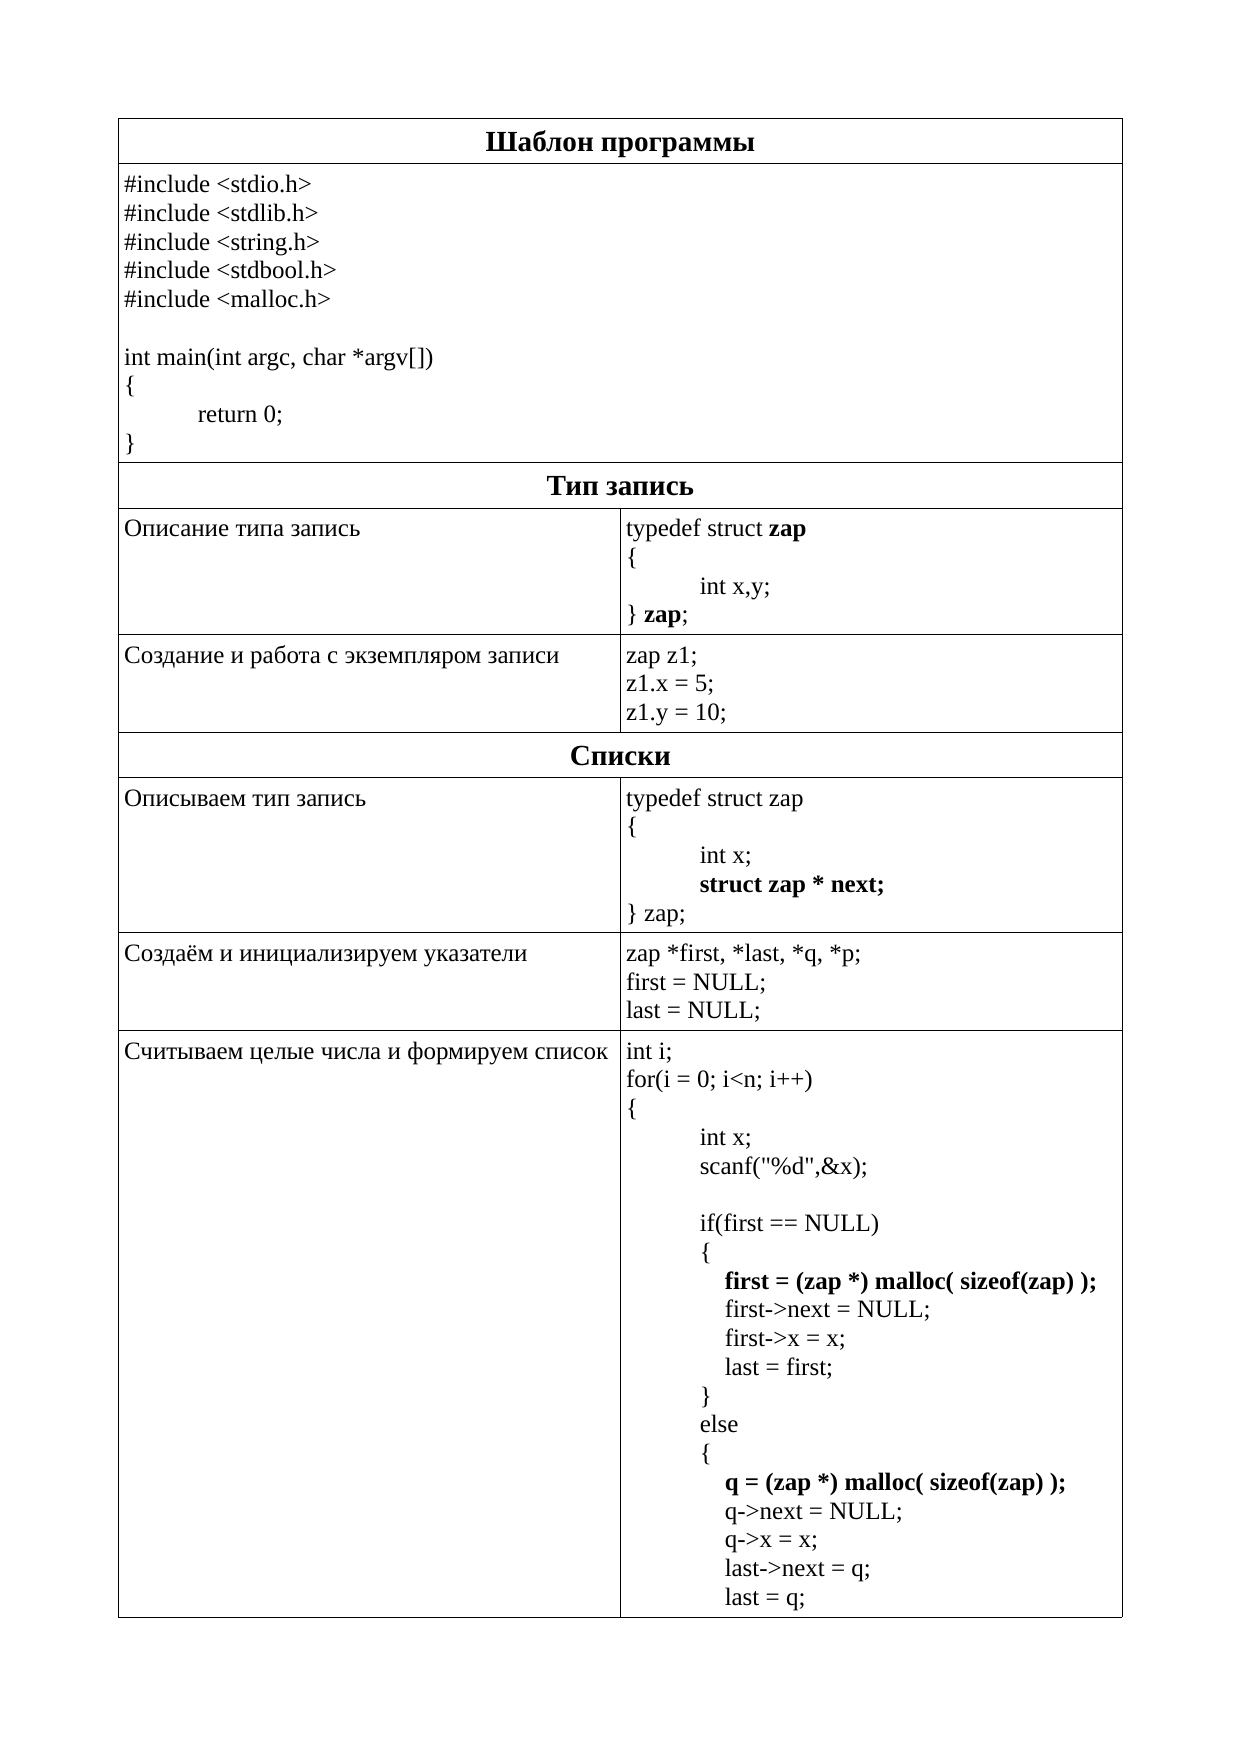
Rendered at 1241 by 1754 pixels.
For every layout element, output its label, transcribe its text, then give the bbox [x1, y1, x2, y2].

table_cell zap *first, *last, *q, *p; first = NULL; last = NULL; [621, 933, 1122, 1030]
table_cell #include <stdio.h> #include <stdlib.h> #include <string.h> #include <stdbool.h> #include <malloc.h> int main(int argc, char *argv[]) { return 0; } [119, 164, 1122, 462]
table_cell Тип запись [119, 463, 1122, 507]
table_cell Описываем тип запись [119, 778, 620, 932]
table_cell Создаём и инициализируем указатели [119, 933, 620, 1030]
table_cell zap z1; z1.x = 5; z1.y = 10; [621, 635, 1122, 732]
table_cell Создание и работа с экземпляром записи [119, 635, 620, 732]
table_cell int i; for(i = 0; i<n; i++) { int x; scanf("%d",&x); if(first == NULL) { first = (zap *) malloc( sizeof(zap) ); first->next = NULL; first->x = x; last = first; } else { q = (zap *) malloc( sizeof(zap) ); q->next = NULL; q->x = x; last->next = q; last = q; [621, 1031, 1122, 1617]
table_cell Списки [119, 733, 1122, 777]
table_cell typedef struct zap { int x; struct zap * next; } zap; [621, 778, 1122, 932]
table_cell typedef struct zap { int x,y; } zap; [621, 509, 1122, 634]
table_cell Шаблон программы [119, 119, 1122, 163]
table_cell Считываем целые числа и формируем список [119, 1031, 620, 1617]
table_cell Описание типа запись [119, 509, 620, 634]
